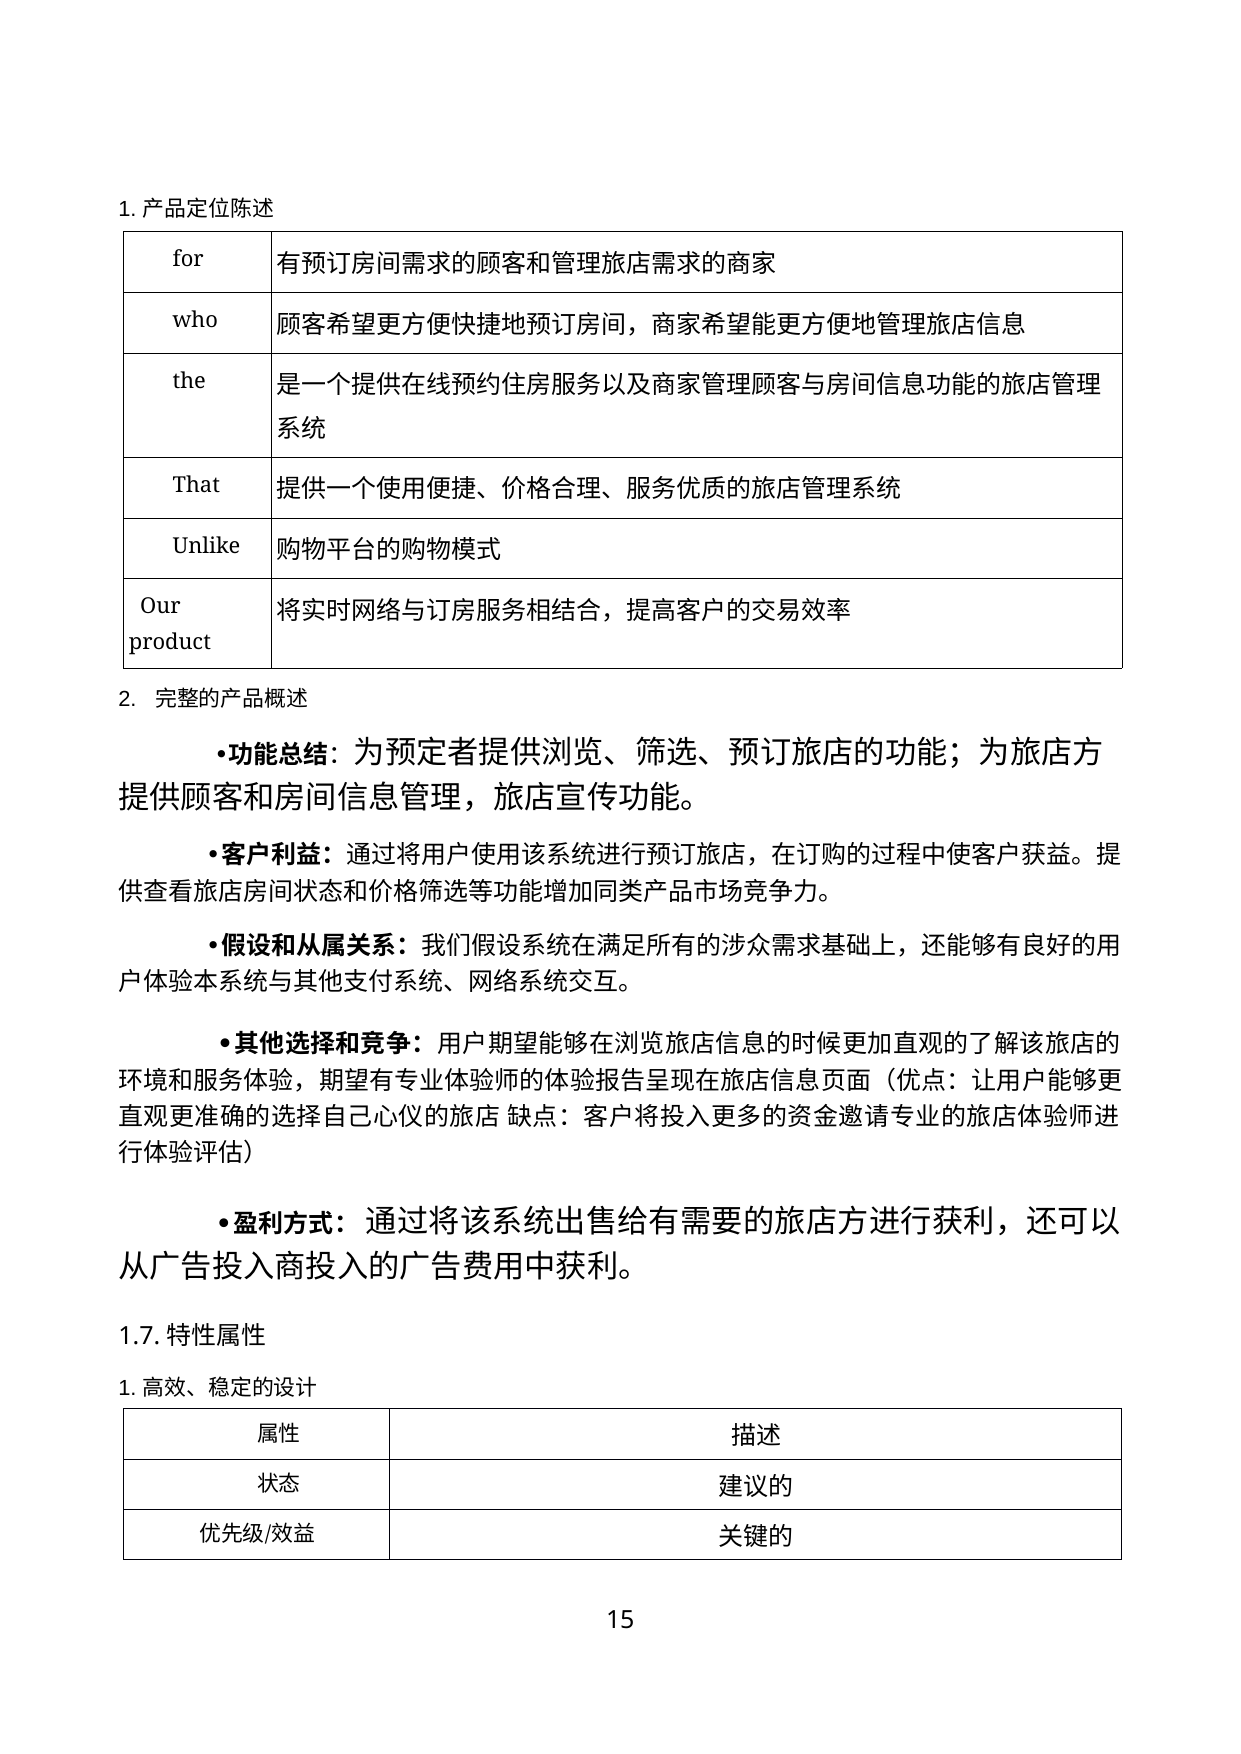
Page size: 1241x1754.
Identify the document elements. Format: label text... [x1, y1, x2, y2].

table_header 描述 [390, 1409, 1121, 1458]
table_cell 建议的 [390, 1460, 1121, 1509]
table_header for [124, 232, 271, 292]
table_cell Our product [124, 579, 271, 668]
table_header 有预订房间需求的顾客和管理旅店需求的商家 [272, 232, 1122, 292]
table_cell That [124, 458, 271, 517]
table_header 属性 [124, 1409, 389, 1458]
table_cell 是一个提供在线预约住房服务以及商家管理顾客与房间信息功能的旅店管理系统 [272, 354, 1122, 457]
table_cell who [124, 293, 271, 352]
subtitle 产品定位陈述 [118, 188, 1122, 224]
table_cell 优先级/效益 [124, 1510, 389, 1559]
subtitle 高效、稳定的设计 [118, 1370, 1122, 1402]
text •功能总结：为预定者提供浏览、筛选、预订旅店的功能；为旅店方提供顾客和房间信息管理，旅店宣传功能。 [118, 727, 1122, 817]
table_cell 将实时网络与订房服务相结合，提高客户的交易效率 [272, 579, 1122, 668]
subtitle 完整的产品概述 [118, 680, 1122, 714]
text •客户利益：通过将用户使用该系统进行预订旅店，在订购的过程中使客户获益。提供查看旅店房间状态和价格筛选等功能增加同类产品市场竞争力。 [118, 835, 1122, 907]
text •假设和从属关系：我们假设系统在满足所有的涉众需求基础上，还能够有良好的用户体验本系统与其他支付系统、网络系统交互。 [118, 925, 1122, 998]
table_cell 状态 [124, 1460, 389, 1509]
table_cell 购物平台的购物模式 [272, 519, 1122, 578]
subtitle 特性属性 [118, 1315, 1122, 1351]
text •盈利方式： 通过将该系统出售给有需要的旅店方进行获利，还可以从广告投入商投入的广告费用中获利。 [118, 1196, 1122, 1286]
table_cell Unlike [124, 519, 271, 578]
text •其他选择和竞争：用户期望能够在浏览旅店信息的时候更加直观的了解该旅店的环境和服务体验，期望有专业体验师的体验报告呈现在旅店信息页面（优点：让用户能够更直观更准确的选择自己心仪的旅店 缺点：客户将投入更多的资金邀请专业的旅店体验师进行体验评估） [118, 1024, 1122, 1169]
table_cell 关键的 [390, 1510, 1121, 1559]
table_cell the [124, 354, 271, 457]
table_cell 顾客希望更方便快捷地预订房间，商家希望能更方便地管理旅店信息 [272, 293, 1122, 352]
table_cell 提供一个使用便捷、价格合理、服务优质的旅店管理系统 [272, 458, 1122, 517]
